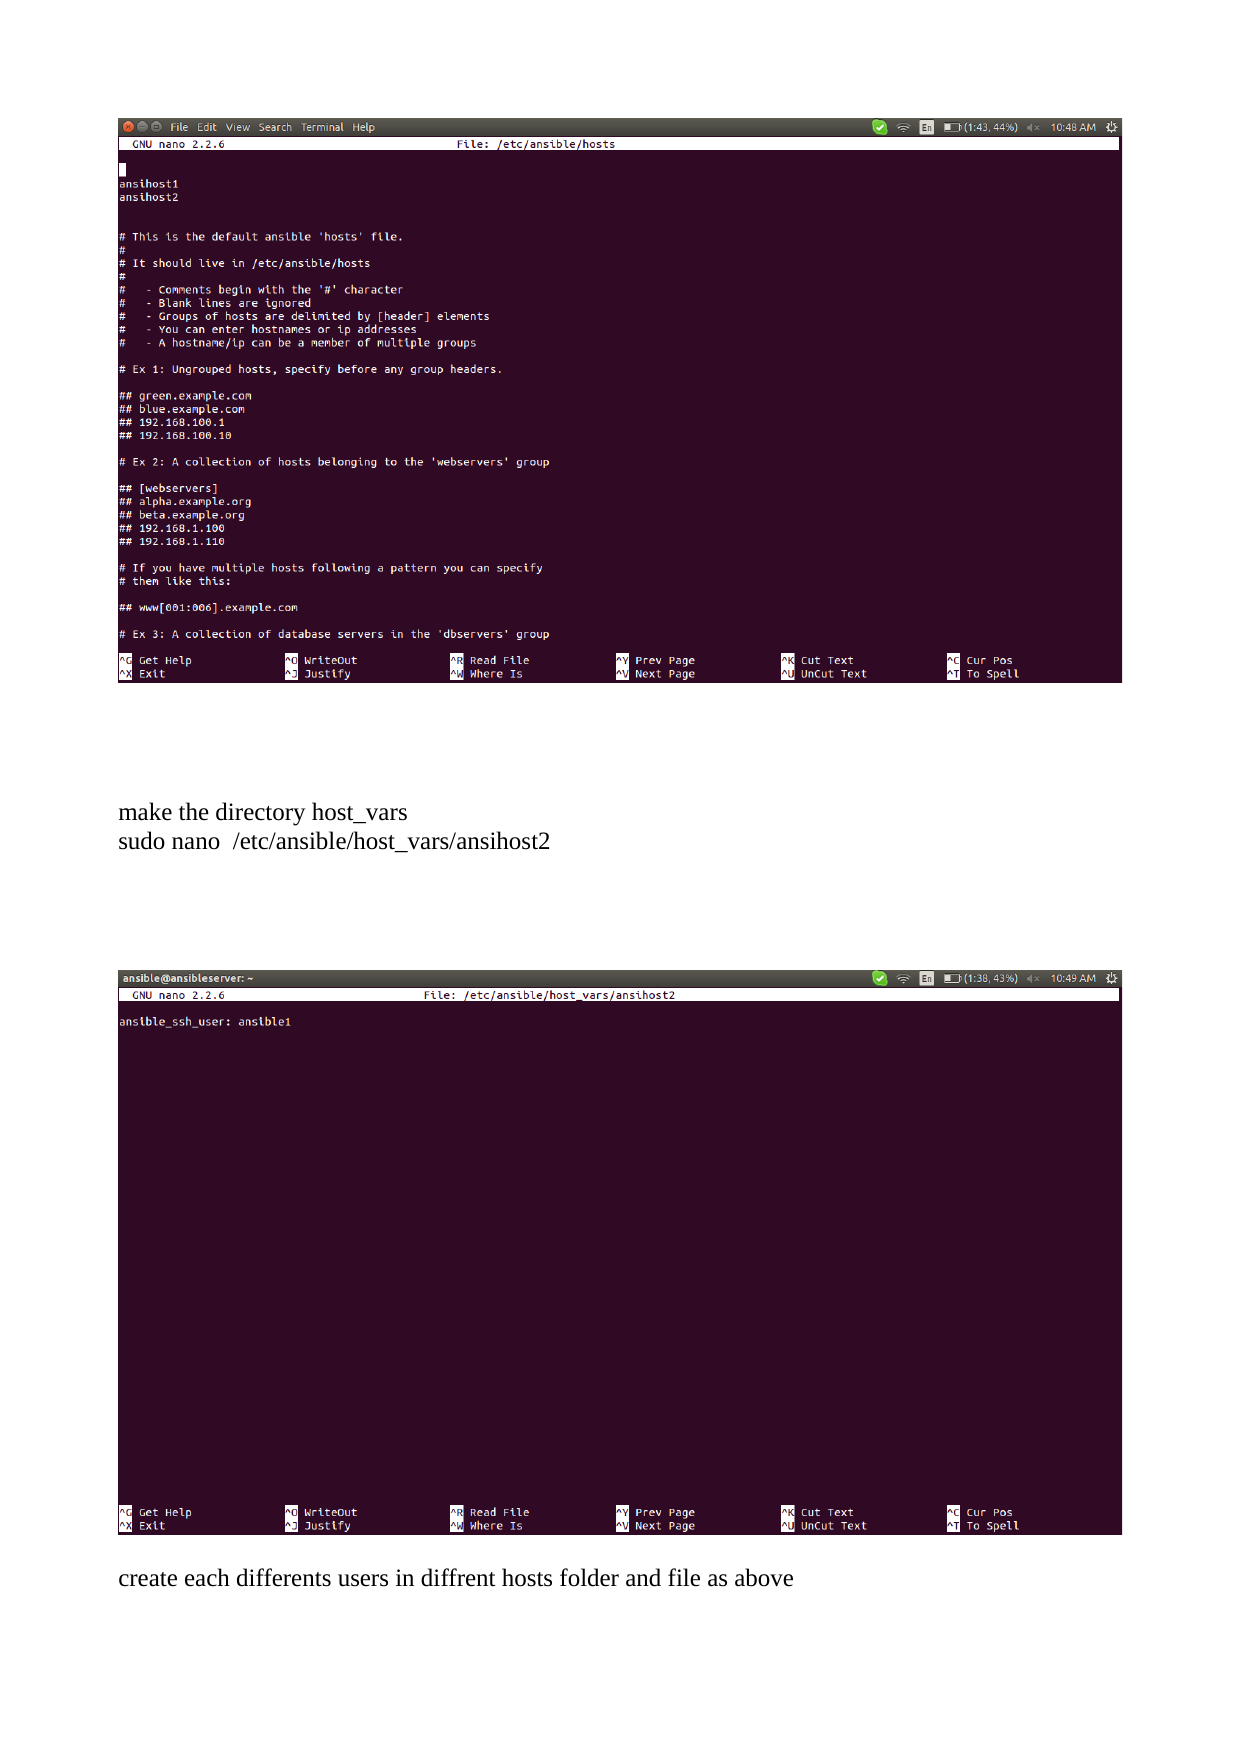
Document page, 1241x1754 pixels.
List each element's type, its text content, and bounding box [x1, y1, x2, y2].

picture [118, 970, 1123, 1535]
picture [118, 118, 1123, 683]
text make the directory host_vars [118, 797, 1122, 826]
text create each differents users in diffrent hosts folder and file as above [118, 1563, 1122, 1592]
text sudo nano /etc/ansible/host_vars/ansihost2 [118, 826, 1122, 855]
